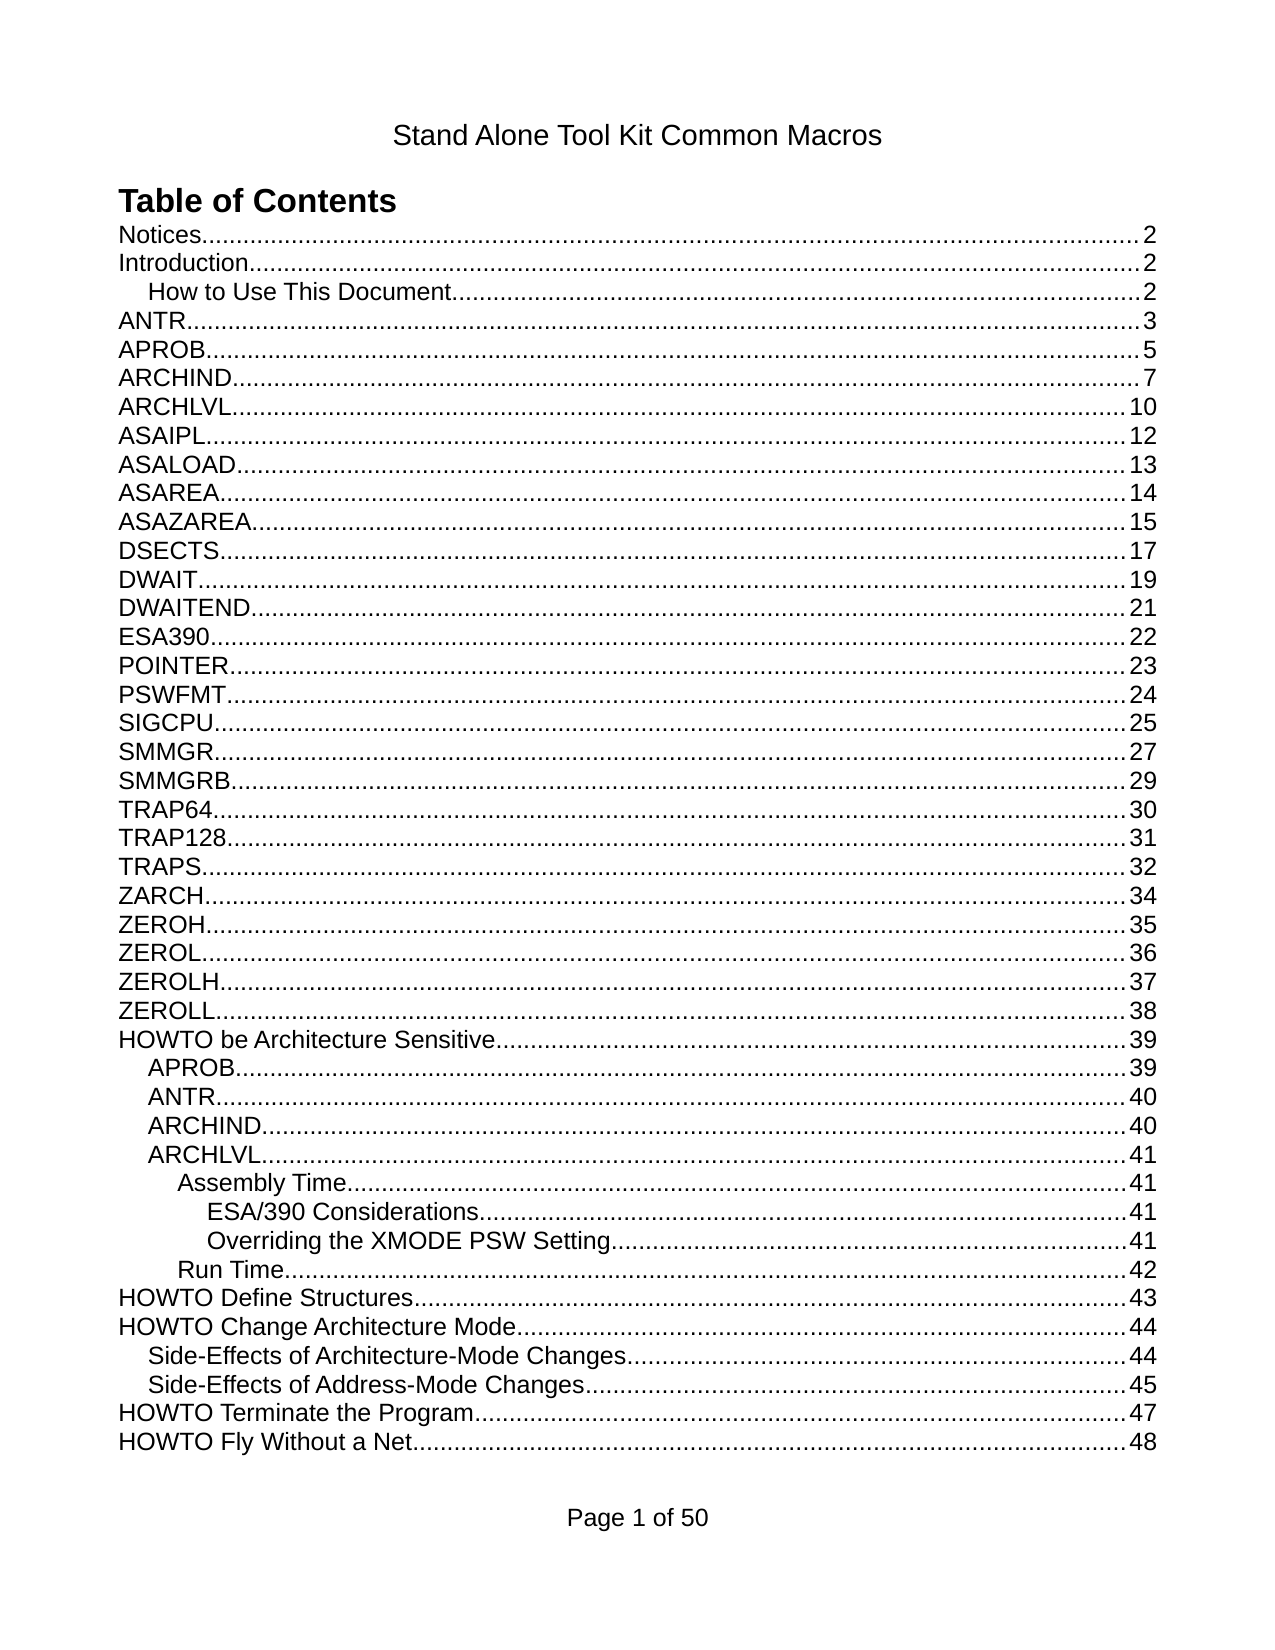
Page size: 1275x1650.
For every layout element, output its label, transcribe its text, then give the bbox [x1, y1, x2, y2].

text ZEROLL 38 [118, 996, 1157, 1024]
text ASAZAREA 15 [118, 507, 1157, 536]
text PSWFMT 24 [118, 679, 1157, 708]
text Overriding the XMODE PSW Setting 41 [207, 1226, 1157, 1254]
text ASAREA 14 [118, 478, 1157, 507]
text Side-Effects of Architecture-Mode Changes 44 [148, 1341, 1157, 1369]
text SMMGRB 29 [118, 766, 1157, 794]
text DWAITEND 21 [118, 593, 1157, 622]
text Notices 2 [118, 219, 1157, 248]
text ARCHLVL 41 [148, 1139, 1157, 1168]
text ASAIPL 12 [118, 421, 1157, 449]
text ARCHLVL 10 [118, 392, 1157, 421]
text ZEROLH 37 [118, 967, 1157, 996]
text DWAIT 19 [118, 564, 1157, 593]
text Introduction 2 [118, 248, 1157, 277]
text ANTR 3 [118, 306, 1157, 334]
text TRAP128 31 [118, 823, 1157, 852]
subtitle Table of Contents [118, 181, 1157, 219]
text ZEROL 36 [118, 938, 1157, 967]
text DSECTS 17 [118, 536, 1157, 564]
text Run Time 42 [177, 1254, 1157, 1283]
text TRAP64 30 [118, 794, 1157, 823]
text ZARCH 34 [118, 881, 1157, 909]
text Assembly Time 41 [177, 1168, 1157, 1197]
text APROB 5 [118, 334, 1157, 363]
text TRAPS 32 [118, 852, 1157, 881]
text ANTR 40 [148, 1082, 1157, 1111]
text HOWTO Change Architecture Mode 44 [118, 1312, 1157, 1341]
text ZEROH 35 [118, 909, 1157, 938]
text ESA390 22 [118, 622, 1157, 651]
text SIGCPU 25 [118, 708, 1157, 737]
text ASALOAD 13 [118, 449, 1157, 478]
text Side-Effects of Address-Mode Changes 45 [148, 1369, 1157, 1398]
text HOWTO Fly Without a Net 48 [118, 1427, 1157, 1456]
text ARCHIND 7 [118, 363, 1157, 392]
text HOWTO be Architecture Sensitive 39 [118, 1024, 1157, 1053]
text HOWTO Terminate the Program 47 [118, 1398, 1157, 1427]
text APROB 39 [148, 1053, 1157, 1082]
text ESA/390 Considerations 41 [207, 1197, 1157, 1226]
text SMMGR 27 [118, 737, 1157, 766]
text How to Use This Document 2 [148, 277, 1157, 306]
text ARCHIND 40 [148, 1111, 1157, 1139]
text POINTER 23 [118, 651, 1157, 679]
text HOWTO Define Structures 43 [118, 1283, 1157, 1312]
